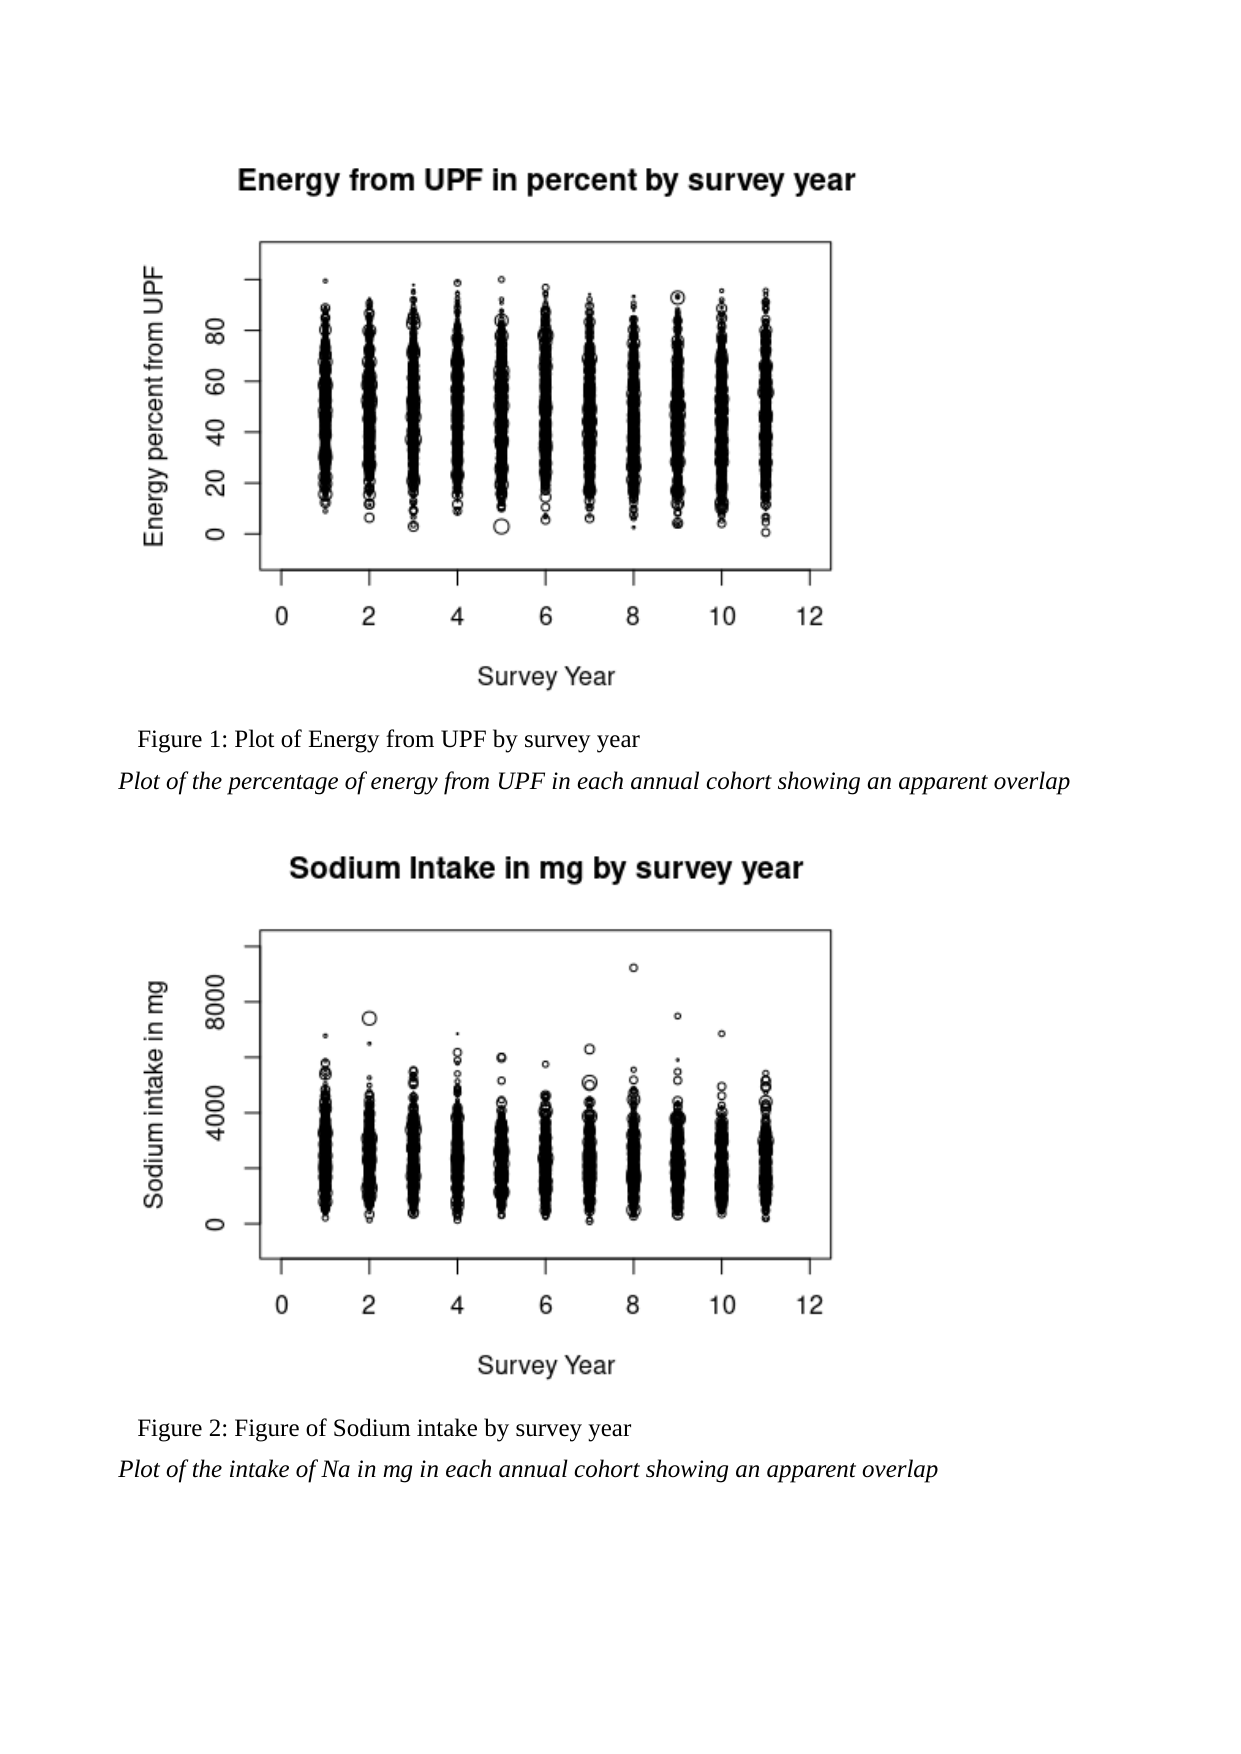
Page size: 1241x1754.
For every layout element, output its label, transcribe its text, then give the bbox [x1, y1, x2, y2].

text Figure 2: Figure of Sodium intake by survey year [137, 1414, 895, 1442]
picture [137, 118, 895, 725]
text Plot of the percentage of energy from UPF in each annual cohort showing an apparent overlap [118, 766, 1122, 794]
picture [137, 807, 895, 1414]
text Plot of the intake of Na in mg in each annual cohort showing an apparent overlap [118, 1454, 1122, 1483]
text Figure 1: Plot of Energy from UPF by survey year [137, 725, 895, 753]
